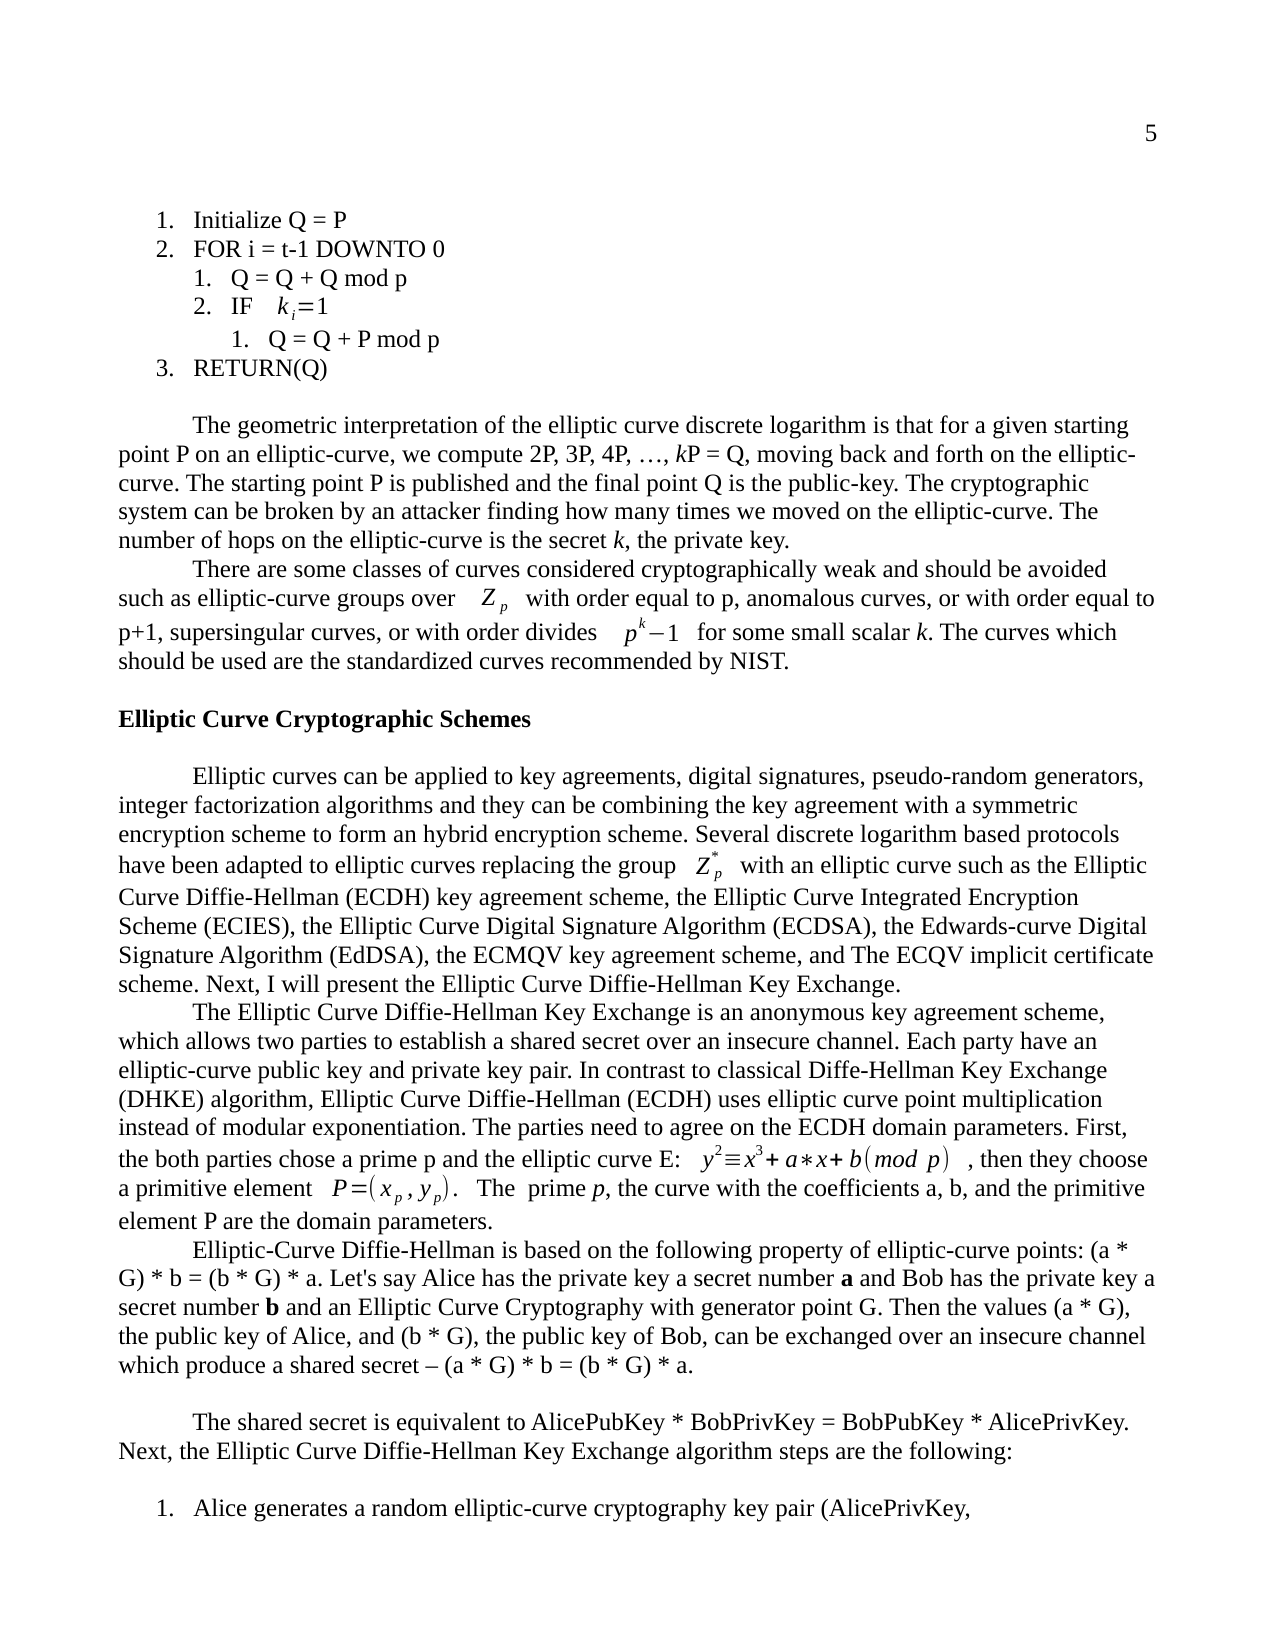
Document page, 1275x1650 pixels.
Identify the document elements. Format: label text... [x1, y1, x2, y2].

list FOR i = t-1 DOWNTO 0 [156, 234, 1157, 263]
text The geometric interpretation of the elliptic curve discrete logarithm is that for a given starting point P on an elliptic-curve, we compute 2P, 3P, 4P, …, kP = Q, moving back and forth on the elliptic-curve. The starting point P is published and the final point Q is the public-key. The cryptographic system can be broken by an attacker finding how many times we moved on the elliptic-curve. The number of hops on the elliptic-curve is the secret k, the private key. [118, 410, 1157, 554]
list IF [193, 291, 1157, 324]
text There are some classes of curves considered cryptographically weak and should be avoided such as elliptic-curve groups over with order equal to p, anomalous curves, or with order equal to p+1, supersingular curves, or with order divides for some small scalar k. The curves which should be used are the standardized curves recommended by NIST. [118, 554, 1157, 675]
text Elliptic Curve Cryptographic Schemes [118, 704, 1157, 732]
list Alice generates a random elliptic-curve cryptography key pair (AlicePrivKey, [156, 1493, 1157, 1522]
text Elliptic-Curve Diffie-Hellman is based on the following property of elliptic-curve points: (a * G) * b = (b * G) * a. Let's say Alice has the private key a secret number a and Bob has the private key a secret number b and an Elliptic Curve Cryptography with generator point G. Then the values (a * G), the public key of Alice, and (b * G), the public key of Bob, can be exchanged over an insecure channel which produce a shared secret – (a * G) * b = (b * G) * a. [118, 1235, 1157, 1378]
text Elliptic curves can be applied to key agreements, digital signatures, pseudo-random generators, integer factorization algorithms and they can be combining the key agreement with a symmetric encryption scheme to form an hybrid encryption scheme. Several discrete logarithm based protocols have been adapted to elliptic curves replacing the groupwith an elliptic curve such as the Elliptic Curve Diffie-Hellman (ECDH) key agreement scheme, the Elliptic Curve Integrated Encryption Scheme (ECIES), the Elliptic Curve Digital Signature Algorithm (ECDSA), the Edwards-curve Digital Signature Algorithm (EdDSA), the ECMQV key agreement scheme, and The ECQV implicit certificate scheme. Next, I will present the Elliptic Curve Diffie-Hellman Key Exchange. [118, 761, 1157, 997]
list Q = Q + Q mod p [193, 263, 1157, 291]
text The shared secret is equivalent to AlicePubKey * BobPrivKey = BobPubKey * AlicePrivKey. Next, the Elliptic Curve Diffie-Hellman Key Exchange algorithm steps are the following: [118, 1407, 1157, 1465]
list Initialize Q = P [156, 205, 1157, 234]
list Q = Q + P mod p [231, 324, 1157, 353]
text The Elliptic Curve Diffie-Hellman Key Exchange is an anonymous key agreement scheme, which allows two parties to establish a shared secret over an insecure channel. Each party have an elliptic-curve public key and private key pair. In contrast to classical Diffe-Hellman Key Exchange (DHKE) algorithm, Elliptic Curve Diffie-Hellman (ECDH) uses elliptic curve point multiplication instead of modular exponentiation. The parties need to agree on the ECDH domain parameters. First, the both parties chose a prime p and the elliptic curve E:, then they choose a primitive elementThe prime p, the curve with the coefficients a, b, and the primitive element P are the domain parameters. [118, 997, 1157, 1235]
list RETURN(Q) [156, 353, 1157, 381]
